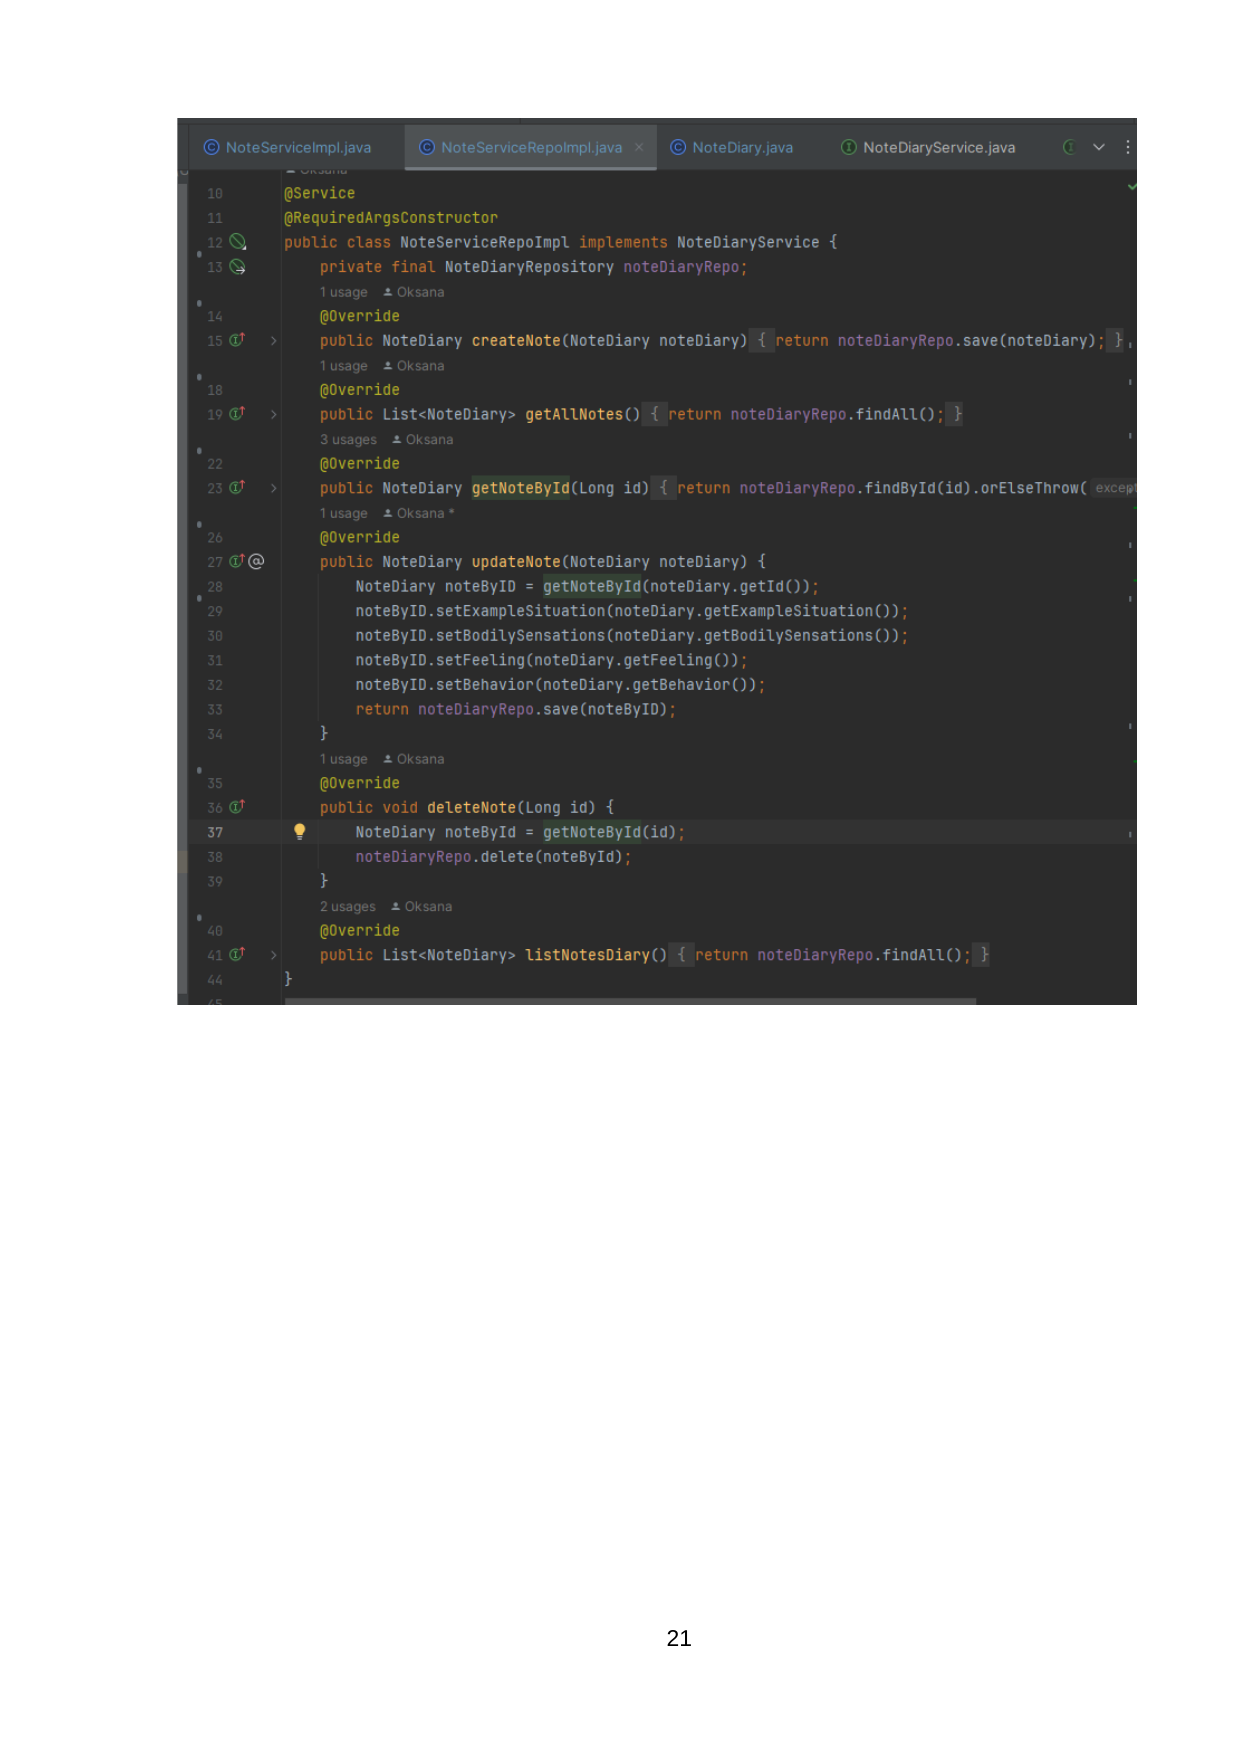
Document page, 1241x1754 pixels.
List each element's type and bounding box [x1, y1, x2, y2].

picture [177, 118, 1137, 1005]
